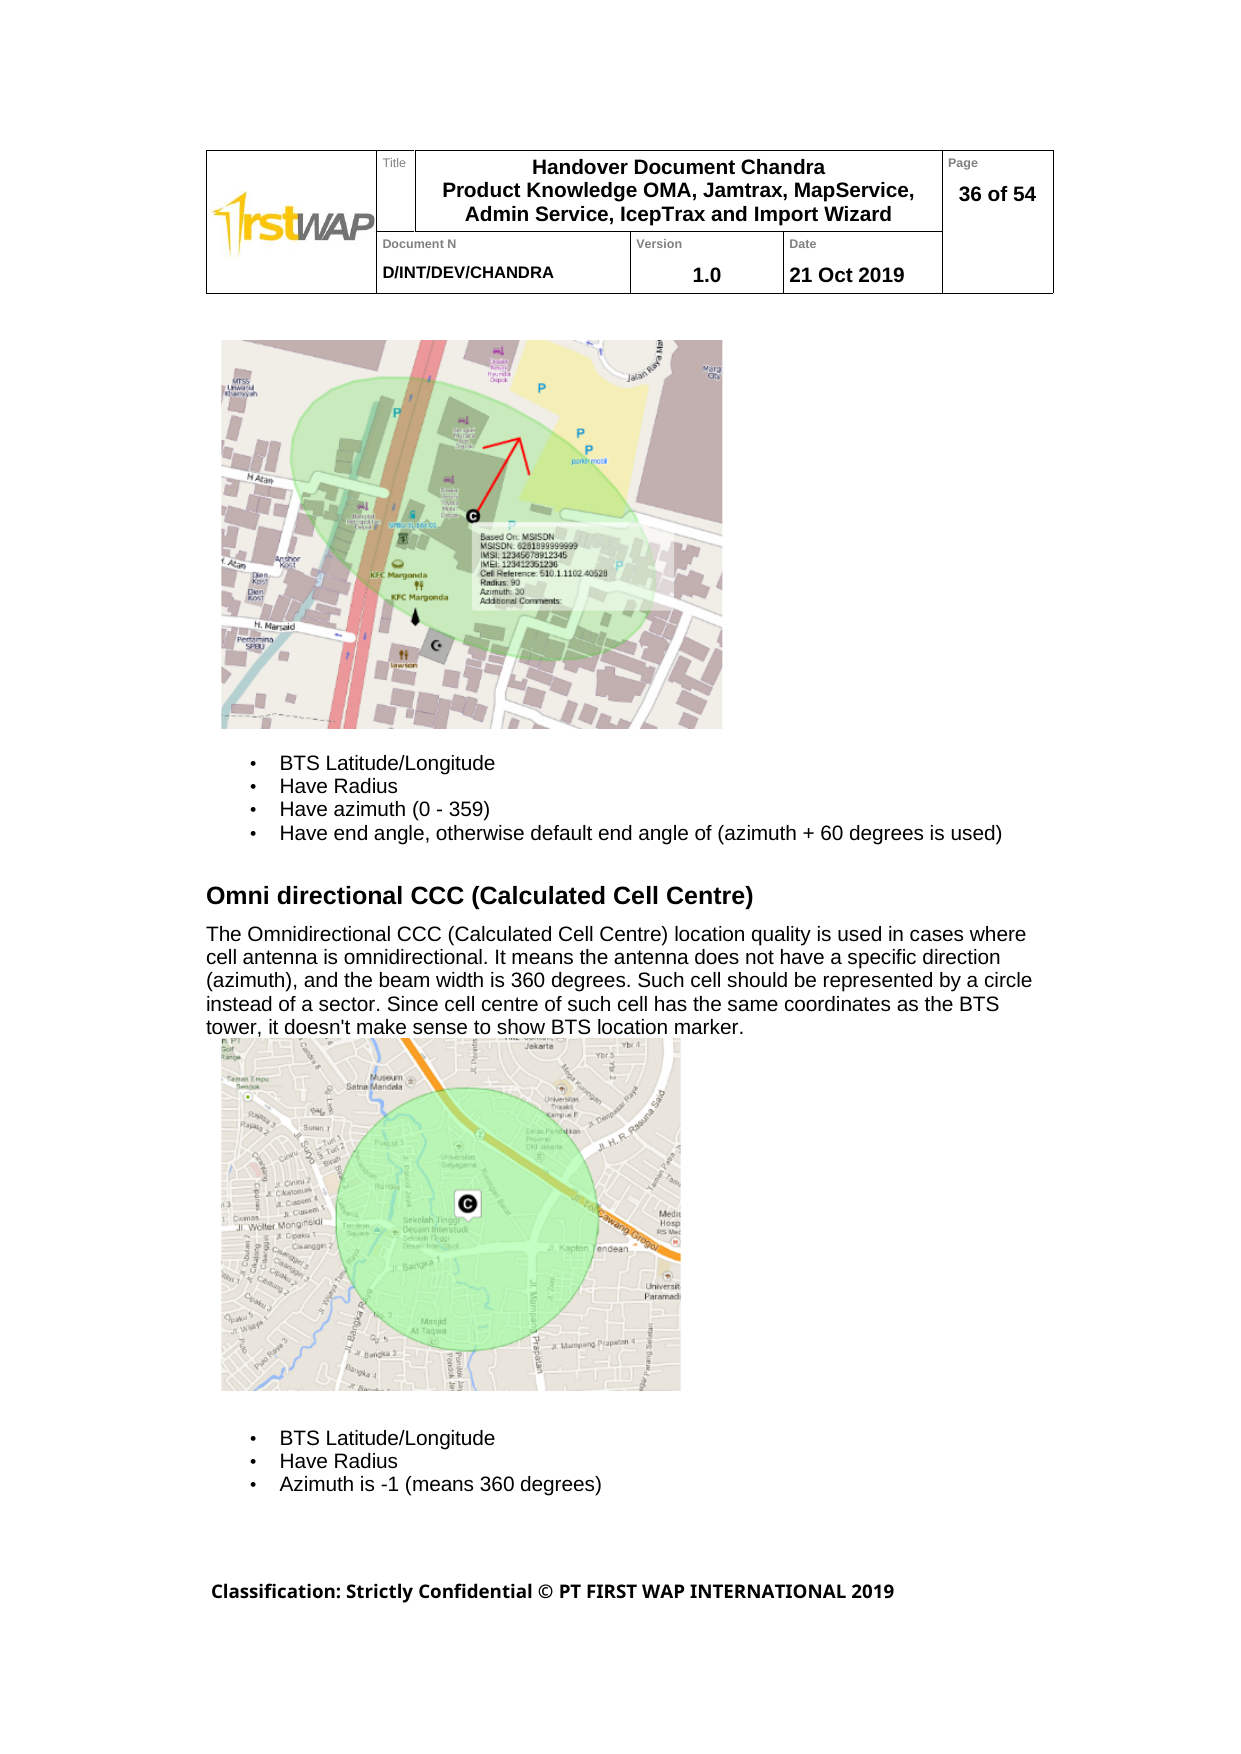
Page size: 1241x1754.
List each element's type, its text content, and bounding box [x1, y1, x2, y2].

subtitle Omni directional CCC (Calculated Cell Centre) [206, 882, 1053, 910]
list Have Radius [250, 775, 1053, 798]
picture [221, 1038, 681, 1391]
list BTS Latitude/Longitude [250, 1426, 1053, 1449]
text The Omnidirectional CCC (Calculated Cell Centre) location quality is used in cases where cell antenna is omnidirectional. It means the antenna does not have a specific direction (azimuth), and the beam width is 360 degrees. Such cell should be represented by a circle instead of a sector. Since cell centre of such cell has the same coordinates as the BTS tower, it doesn't make sense to show BTS location marker. [206, 922, 1053, 1039]
list Have Radius [250, 1449, 1053, 1473]
list Azimuth is -1 (means 360 degrees) [250, 1473, 1053, 1496]
list Have end angle, otherwise default end angle of (azimuth + 60 degrees is used) [250, 821, 1053, 844]
picture [221, 340, 723, 729]
list BTS Latitude/Longitude [250, 752, 1053, 775]
list Have azimuth (0 - 359) [250, 798, 1053, 821]
picture [211, 191, 375, 259]
